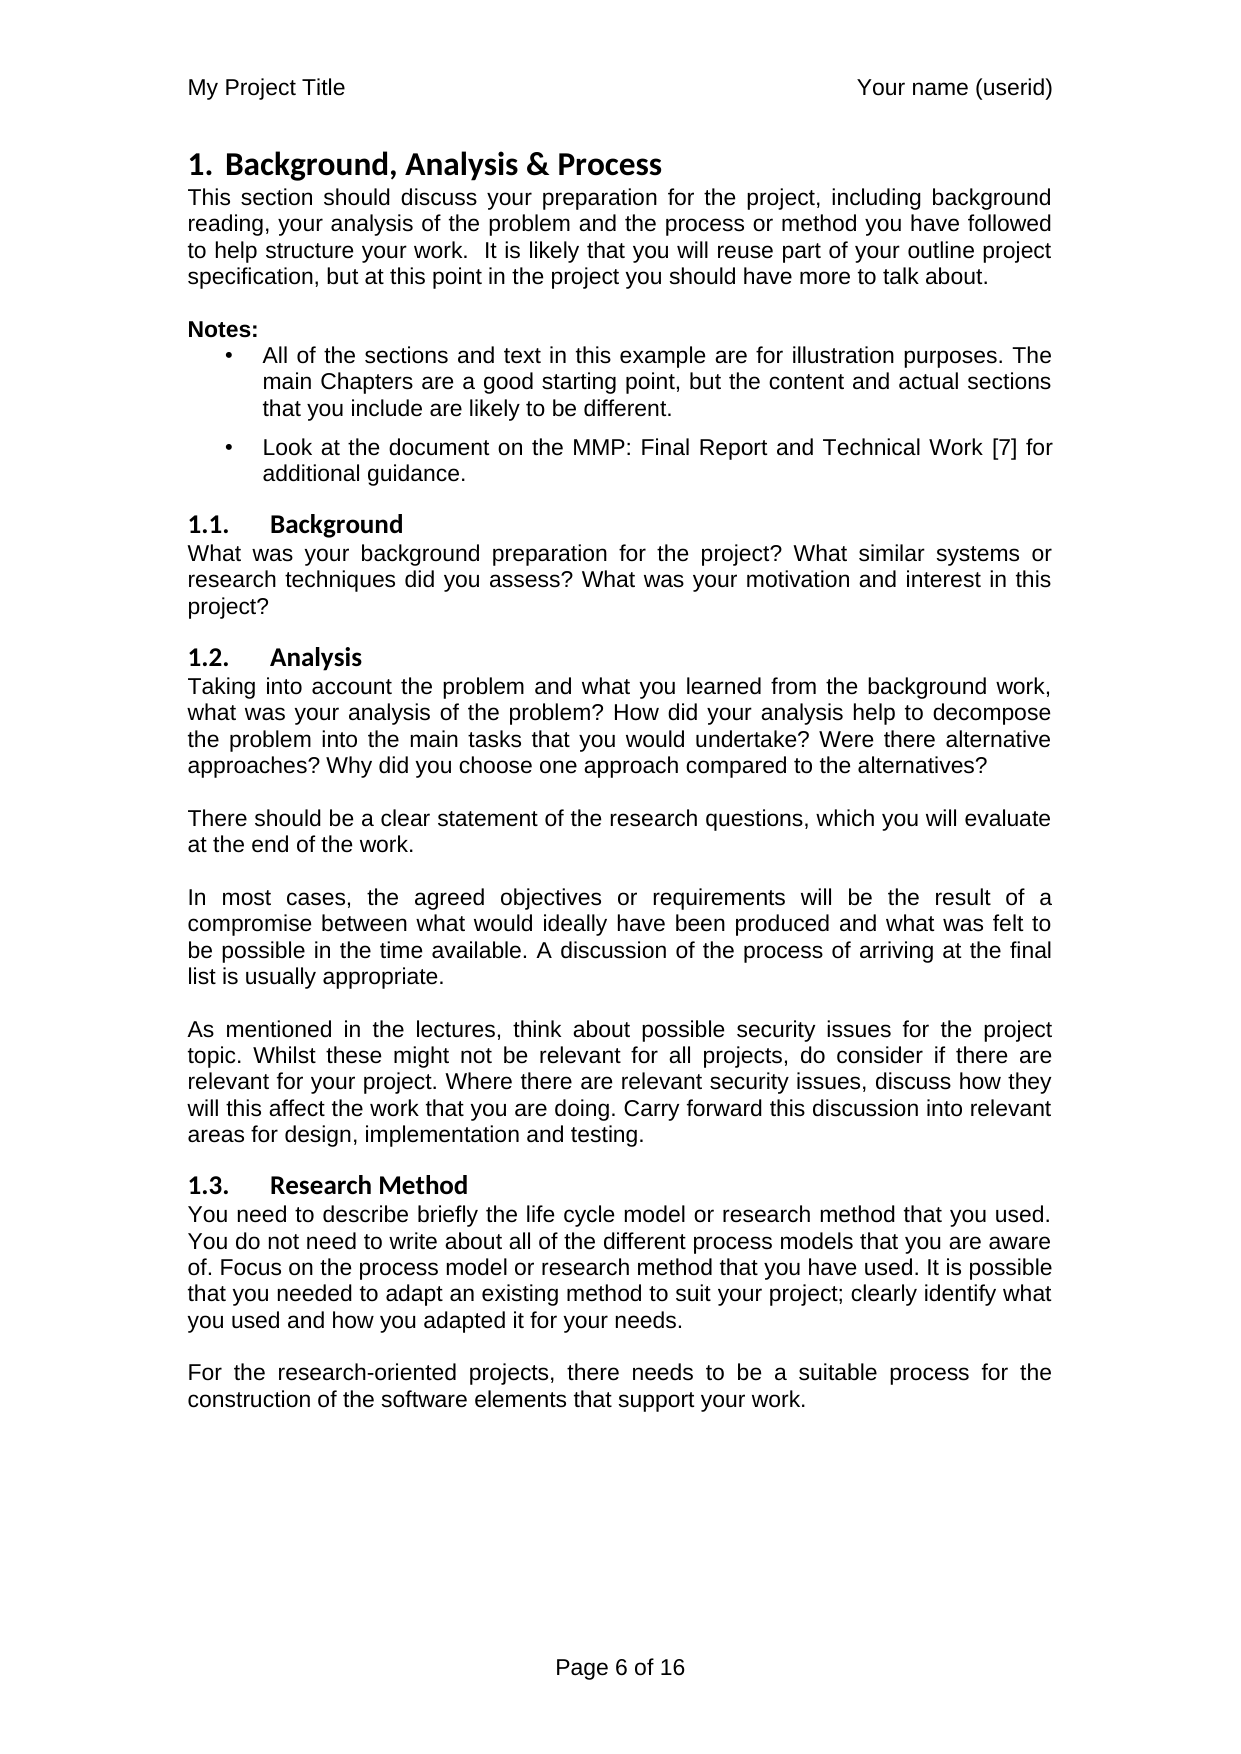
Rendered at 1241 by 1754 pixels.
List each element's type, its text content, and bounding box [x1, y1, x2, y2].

text As mentioned in the lectures, think about possible security issues for the project topic. Whilst these might not be relevant for all projects, do consider if there are relevant for your project. Where there are relevant security issues, discuss how they will this affect the work that you are doing. Carry forward this discussion into relevant areas for design, implementation and testing. [187, 1016, 1053, 1147]
subtitle Background [187, 507, 1053, 540]
list Look at the document on the MMP: Final Report and Technical Work [7] for additional guidance. [225, 433, 1053, 486]
text You need to describe briefly the life cycle model or research method that you used. You do not need to write about all of the different process models that you are aware of. Focus on the process model or research method that you have used. It is possible that you needed to adapt an existing method to suit your project; clearly identify what you used and how you adapted it for your needs. [187, 1201, 1053, 1333]
text For the research-oriented projects, there needs to be a suitable process for the construction of the software elements that support your work. [187, 1359, 1053, 1412]
text There should be a clear statement of the research questions, which you will evaluate at the end of the work. [187, 805, 1053, 857]
text This section should discuss your preparation for the project, including background reading, your analysis of the problem and the process or method you have followed to help structure your work. It is likely that you will reuse part of your outline project specification, but at this point in the project you should have more to talk about. [187, 184, 1053, 289]
subtitle Research Method [187, 1168, 1053, 1201]
subtitle Analysis [187, 640, 1053, 673]
text Taking into account the problem and what you learned from the background work, what was your analysis of the problem? How did your analysis help to decompose the problem into the main tasks that you would undertake? Were there alternative approaches? Why did you choose one approach compared to the alternatives? [187, 673, 1053, 778]
text Notes: [187, 316, 1053, 342]
text What was your background preparation for the project? What similar systems or research techniques did you assess? What was your motivation and interest in this project? [187, 540, 1053, 619]
subtitle Background, Analysis & Process [187, 143, 1053, 184]
text In most cases, the agreed objectives or requirements will be the result of a compromise between what would ideally have been produced and what was felt to be possible in the time available. A discussion of the process of arriving at the final list is usually appropriate. [187, 884, 1053, 989]
list All of the sections and text in this example are for illustration purposes. The main Chapters are a good starting point, but the content and actual sections that you include are likely to be different. [225, 342, 1053, 421]
